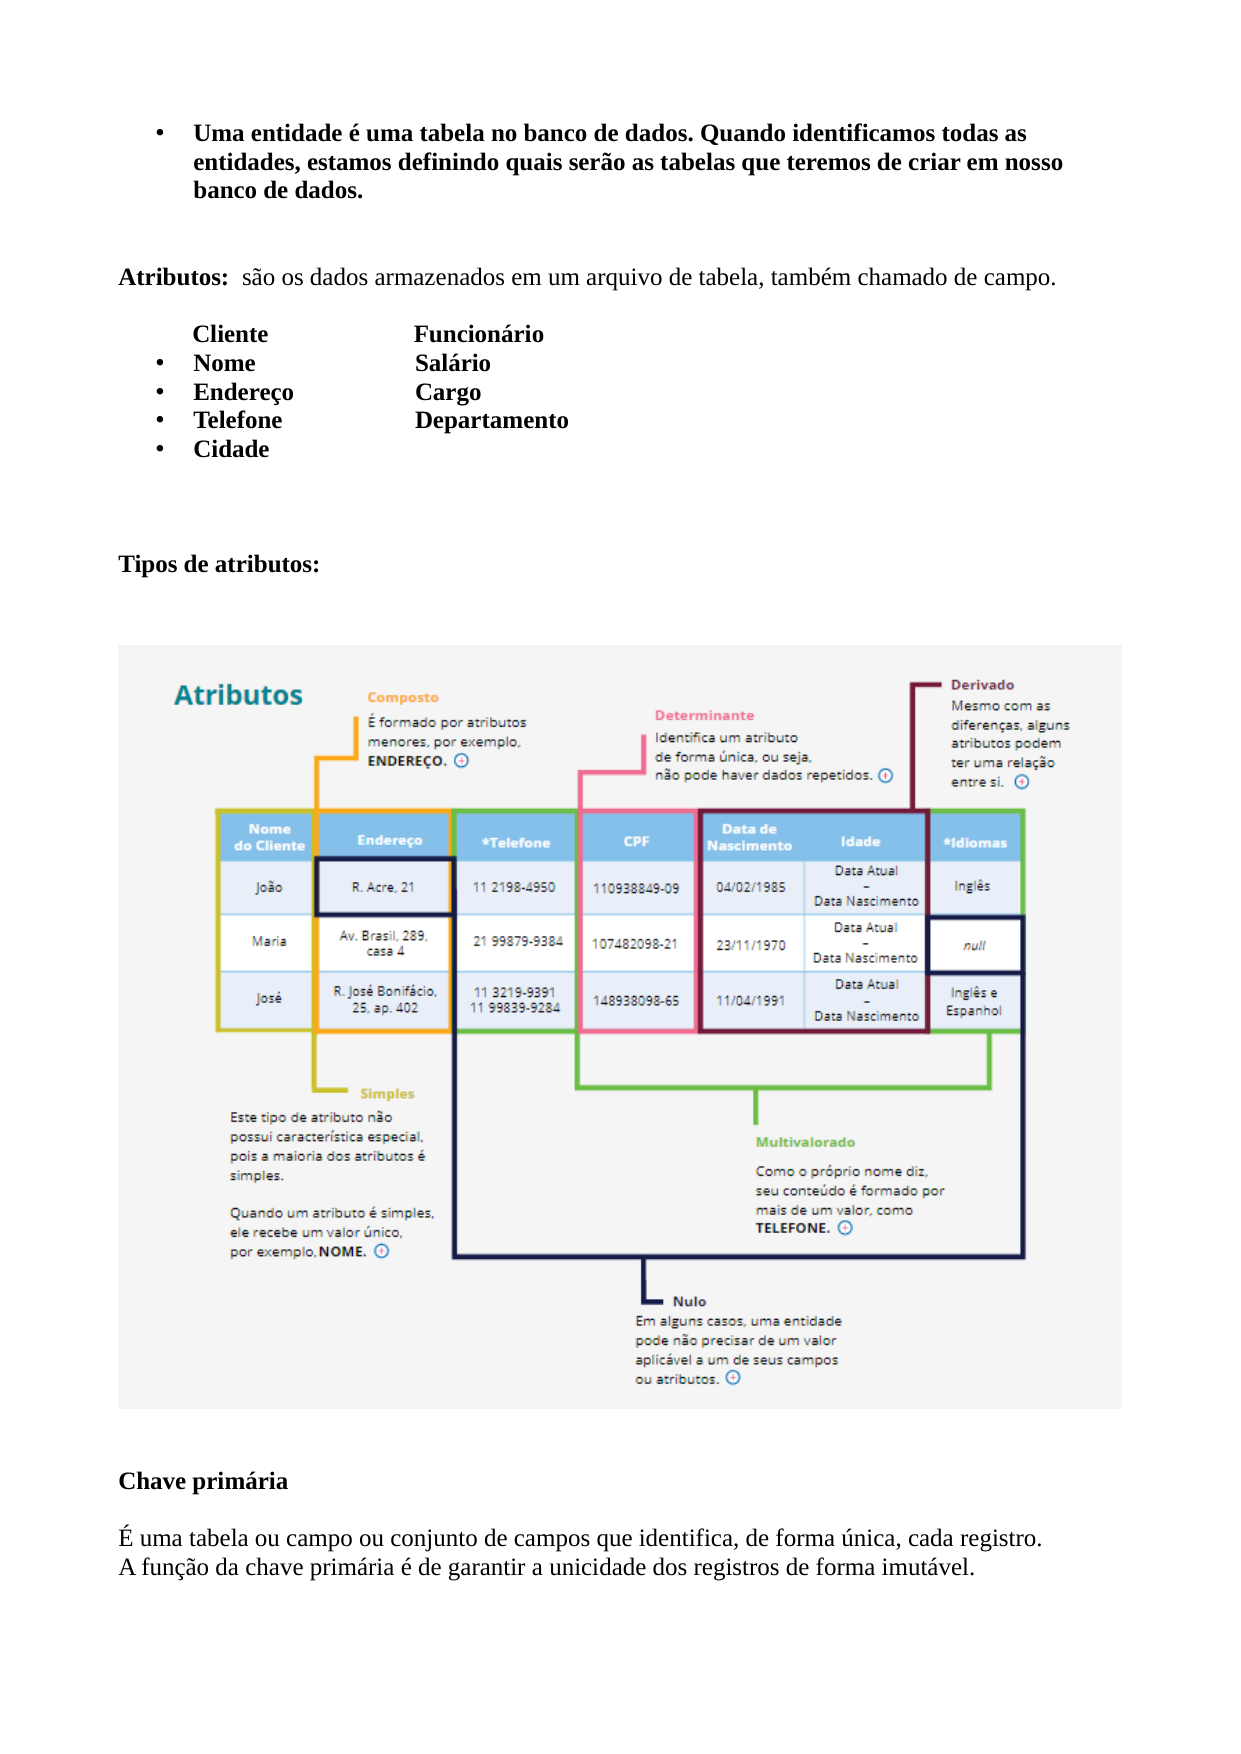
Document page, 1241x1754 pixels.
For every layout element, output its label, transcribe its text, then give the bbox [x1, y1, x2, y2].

text Atributos: são os dados armazenados em um arquivo de tabela, também chamado de campo. [118, 262, 1122, 291]
text Cliente Funcionário [118, 319, 1122, 348]
text Chave primária [118, 1466, 1122, 1494]
list Cidade [156, 434, 1122, 463]
list Uma entidade é uma tabela no banco de dados. Quando identificamos todas as entidades, estamos definindo quais serão as tabelas que teremos de criar em nosso banco de dados. [156, 118, 1122, 204]
list Nome Salário [156, 348, 1122, 377]
picture [118, 645, 1123, 1409]
text A função da chave primária é de garantir a unicidade dos registros de forma imutável. [118, 1552, 1122, 1581]
list Endereço Cargo [156, 377, 1122, 406]
text É uma tabela ou campo ou conjunto de campos que identifica, de forma única, cada registro. [118, 1523, 1122, 1552]
list Telefone Departamento [156, 406, 1122, 434]
text Tipos de atributos: [118, 549, 1122, 578]
